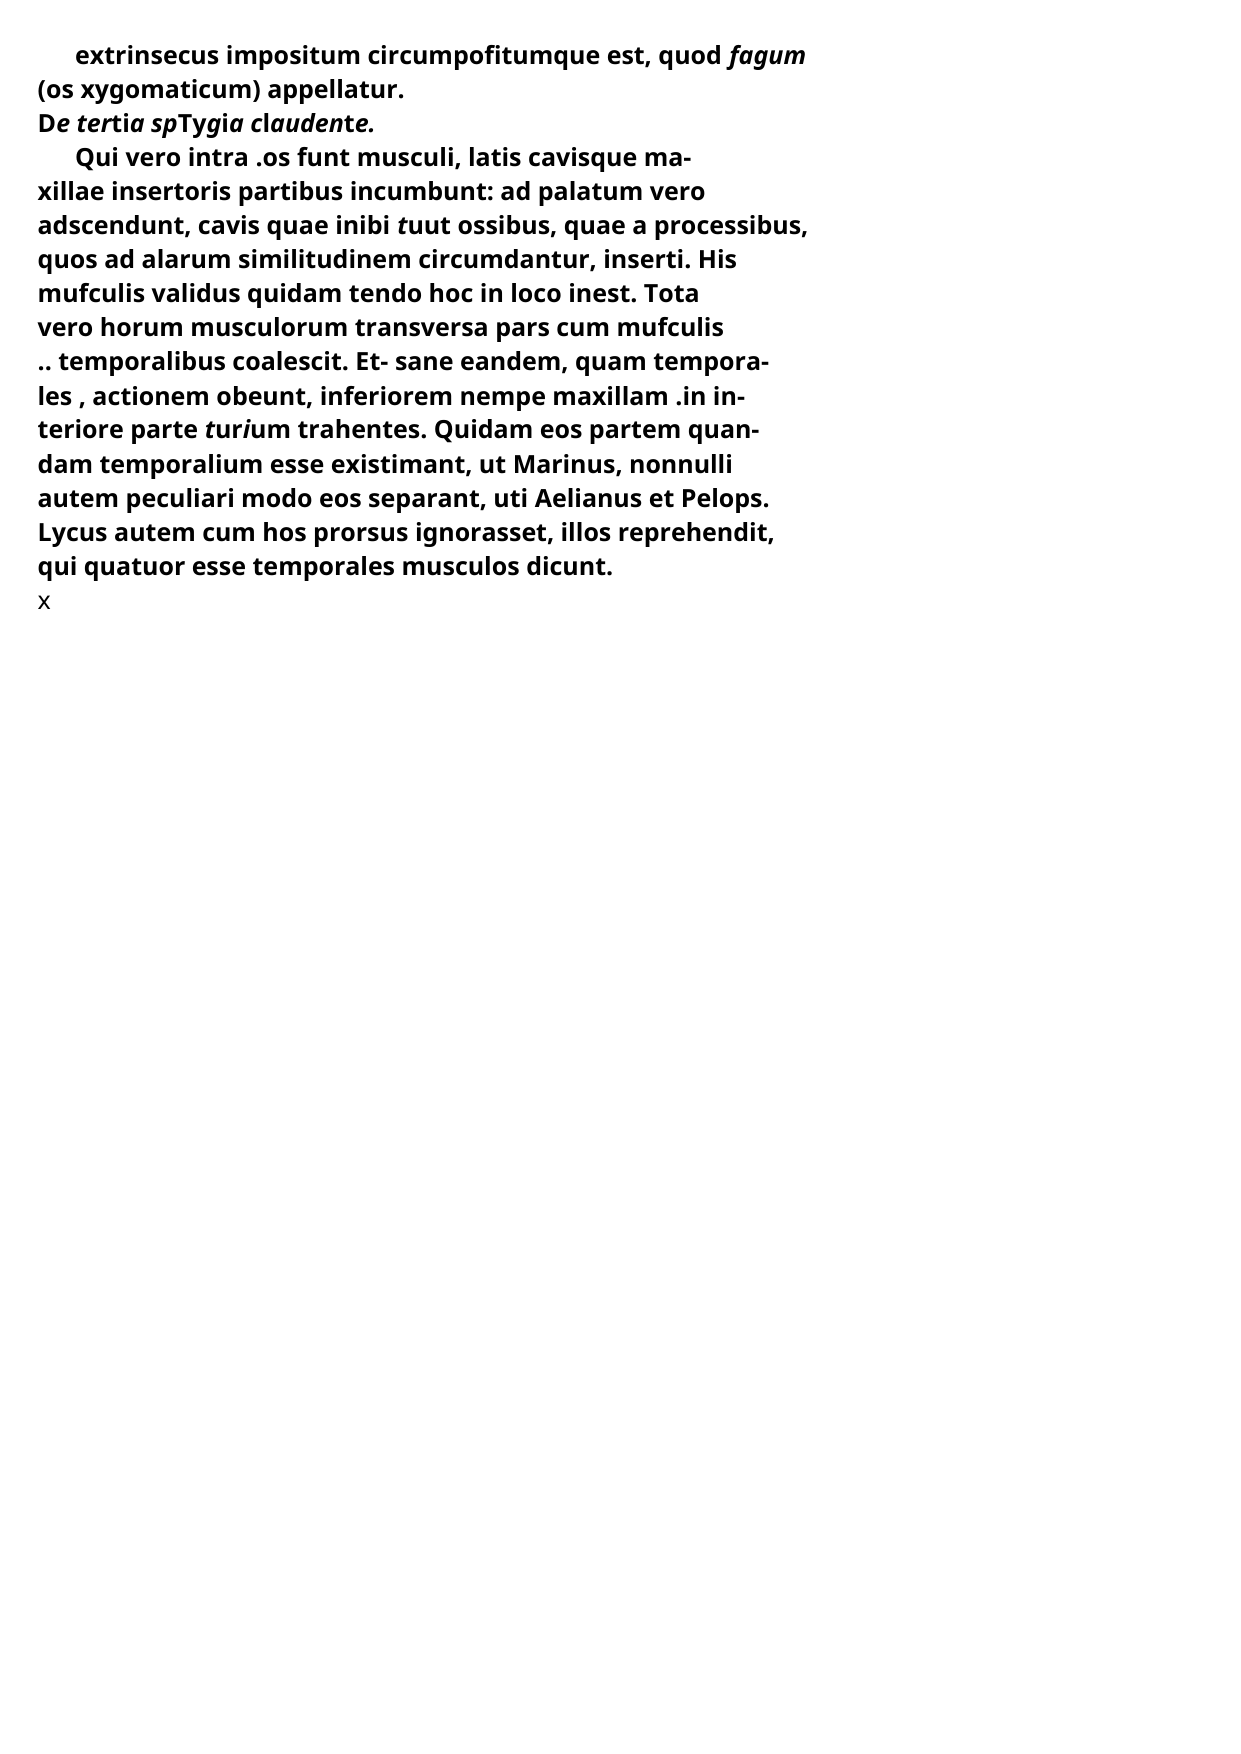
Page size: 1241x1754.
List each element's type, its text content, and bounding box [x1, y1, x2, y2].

text x [37, 582, 1203, 617]
text extrinsecus impositum circumpofitumque est, quod fagum (os xygomaticum) appellatur. [37, 37, 1203, 106]
text De tertia spTygia claudente. [37, 106, 1203, 140]
text Qui vero intra .os funt musculi, latis cavisque ma- xillae insertoris partibus incumbunt: ad palatum vero adscendunt, cavis quae inibi tuut ossibus, quae a processibus, quos ad alarum similitudinem circumdantur, inserti. His mufculis validus quidam tendo hoc in loco inest. Tota vero horum musculorum transversa pars cum mufculis .. temporalibus coalescit. Et- sane eandem, quam tempora- les , actionem obeunt, inferiorem nempe maxillam .in in- teriore parte turium trahentes. Quidam eos partem quan- dam temporalium esse existimant, ut Marinus, nonnulli autem peculiari modo eos separant, uti Aelianus et Pelops. Lycus autem cum hos prorsus ignorasset, illos reprehendit, qui quatuor esse temporales musculos dicunt. [37, 140, 1203, 582]
